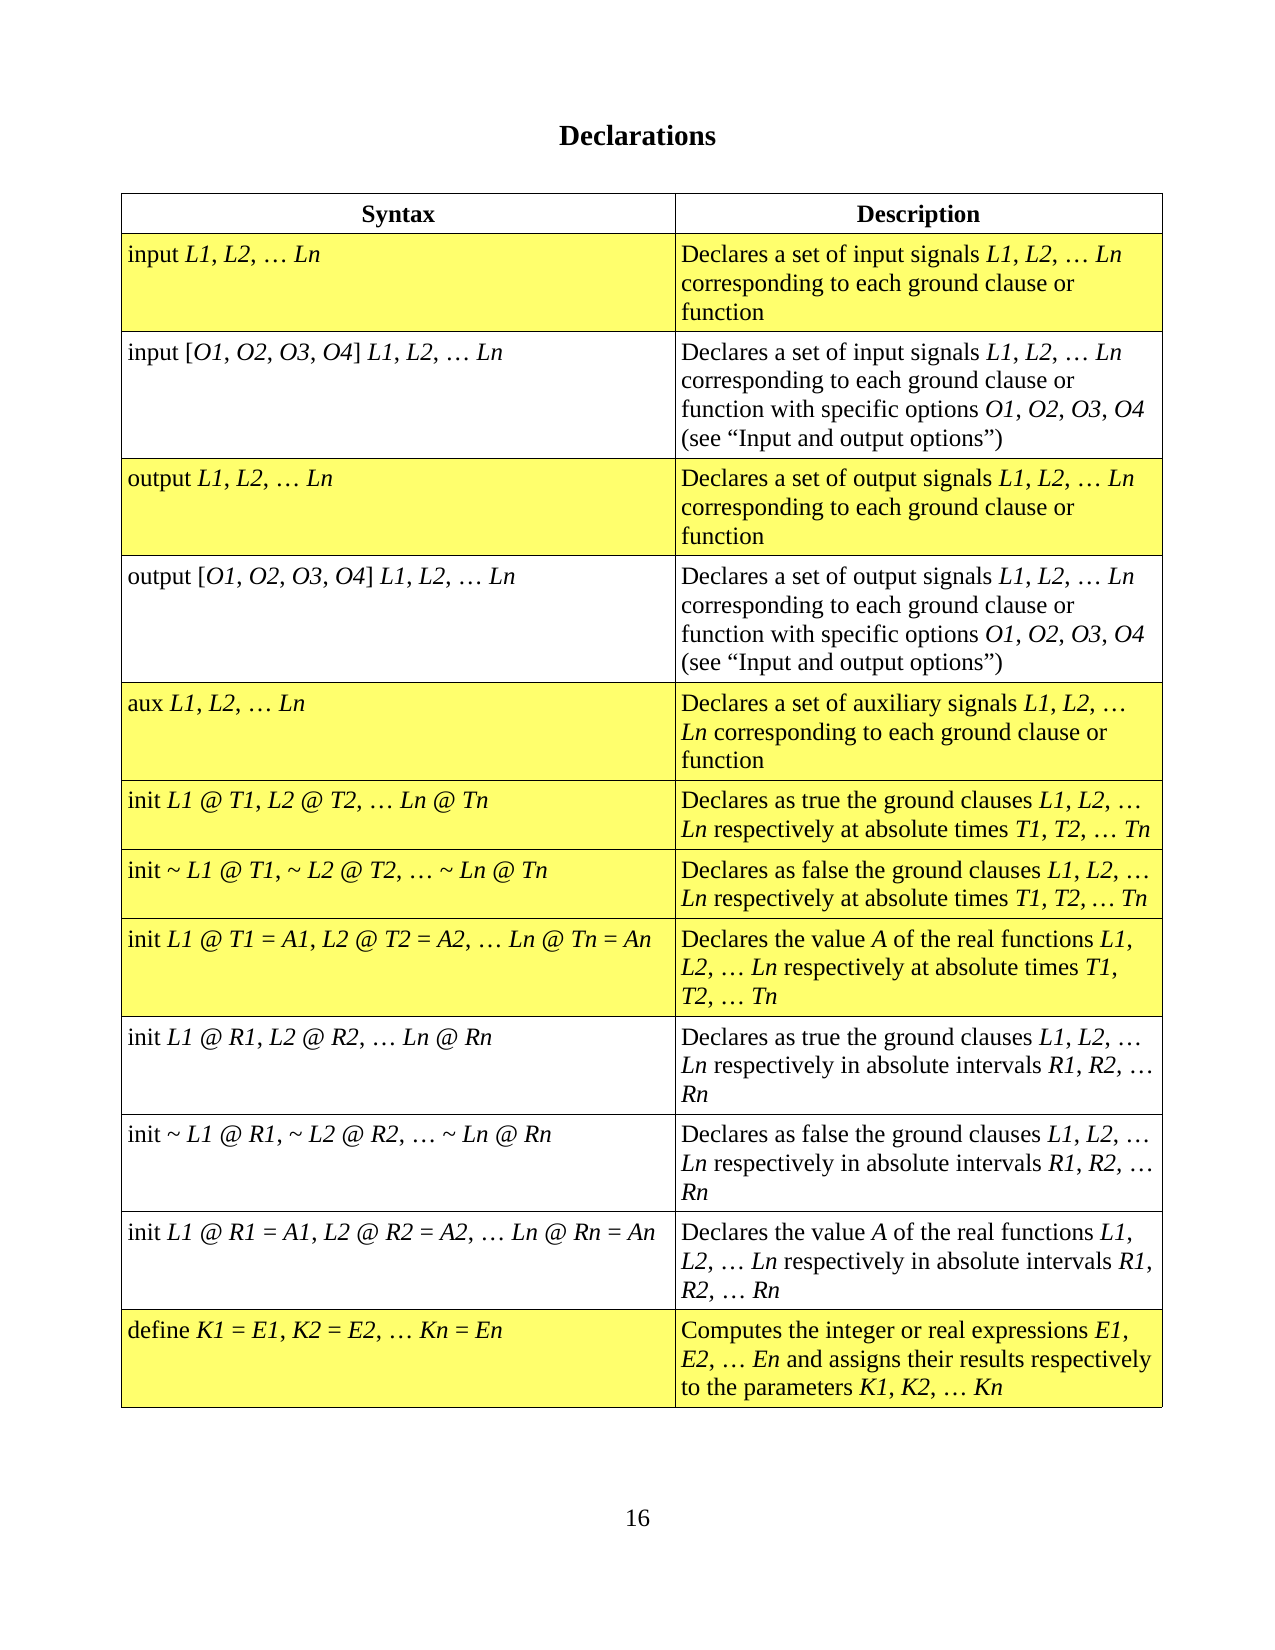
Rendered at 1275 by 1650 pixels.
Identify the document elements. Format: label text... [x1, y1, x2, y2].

subtitle Declarations [118, 118, 1157, 152]
table_cell aux L1, L2, … Ln [122, 683, 675, 780]
table_cell Declares a set of auxiliary signals L1, L2, … Ln corresponding to each ground clause or function [676, 683, 1162, 780]
table_cell init L1 @ T1 = A1, L2 @ T2 = A2, … Ln @ Tn = An [122, 919, 675, 1016]
table_cell Declares the value A of the real functions L1, L2, … Ln respectively in absolute intervals R1, R2, … Rn [676, 1212, 1162, 1309]
table_cell Declares as false the ground clauses L1, L2, … Ln respectively in absolute intervals R1, R2, … Rn [676, 1115, 1162, 1211]
table_cell Declares the value A of the real functions L1, L2, … Ln respectively at absolute times T1, T2, … Tn [676, 919, 1162, 1016]
table_cell Computes the integer or real expressions E1, E2, … En and assigns their results respectively to the parameters K1, K2, … Kn [676, 1310, 1162, 1407]
table_cell input L1, L2, … Ln [122, 234, 675, 331]
table_cell init ~ L1 @ T1, ~ L2 @ T2, … ~ Ln @ Tn [122, 850, 675, 918]
table_header Syntax [122, 194, 675, 233]
table_cell define K1 = E1, K2 = E2, … Kn = En [122, 1310, 675, 1407]
table_cell Declares as true the ground clauses L1, L2, … Ln respectively in absolute intervals R1, R2, … Rn [676, 1017, 1162, 1113]
table_cell init ~ L1 @ R1, ~ L2 @ R2, … ~ Ln @ Rn [122, 1115, 675, 1211]
table_cell Declares a set of input signals L1, L2, … Ln corresponding to each ground clause or function [676, 234, 1162, 331]
table_cell output L1, L2, … Ln [122, 459, 675, 555]
table_cell init L1 @ T1, L2 @ T2, … Ln @ Tn [122, 781, 675, 849]
table_cell Declares a set of output signals L1, L2, … Ln corresponding to each ground clause or function [676, 459, 1162, 555]
table_header Description [676, 194, 1162, 233]
table_cell init L1 @ R1 = A1, L2 @ R2 = A2, … Ln @ Rn = An [122, 1212, 675, 1309]
table_cell init L1 @ R1, L2 @ R2, … Ln @ Rn [122, 1017, 675, 1113]
table_cell output [O1, O2, O3, O4] L1, L2, … Ln [122, 556, 675, 682]
table_cell Declares as true the ground clauses L1, L2, … Ln respectively at absolute times T1, T2, … Tn [676, 781, 1162, 849]
table_cell Declares a set of output signals L1, L2, … Ln corresponding to each ground clause or function with specific options O1, O2, O3, O4 (see “Input and output options”) [676, 556, 1162, 682]
table_cell Declares as false the ground clauses L1, L2, … Ln respectively at absolute times T1, T2, … Tn [676, 850, 1162, 918]
table_cell Declares a set of input signals L1, L2, … Ln corresponding to each ground clause or function with specific options O1, O2, O3, O4 (see “Input and output options”) [676, 332, 1162, 458]
table_cell input [O1, O2, O3, O4] L1, L2, … Ln [122, 332, 675, 458]
